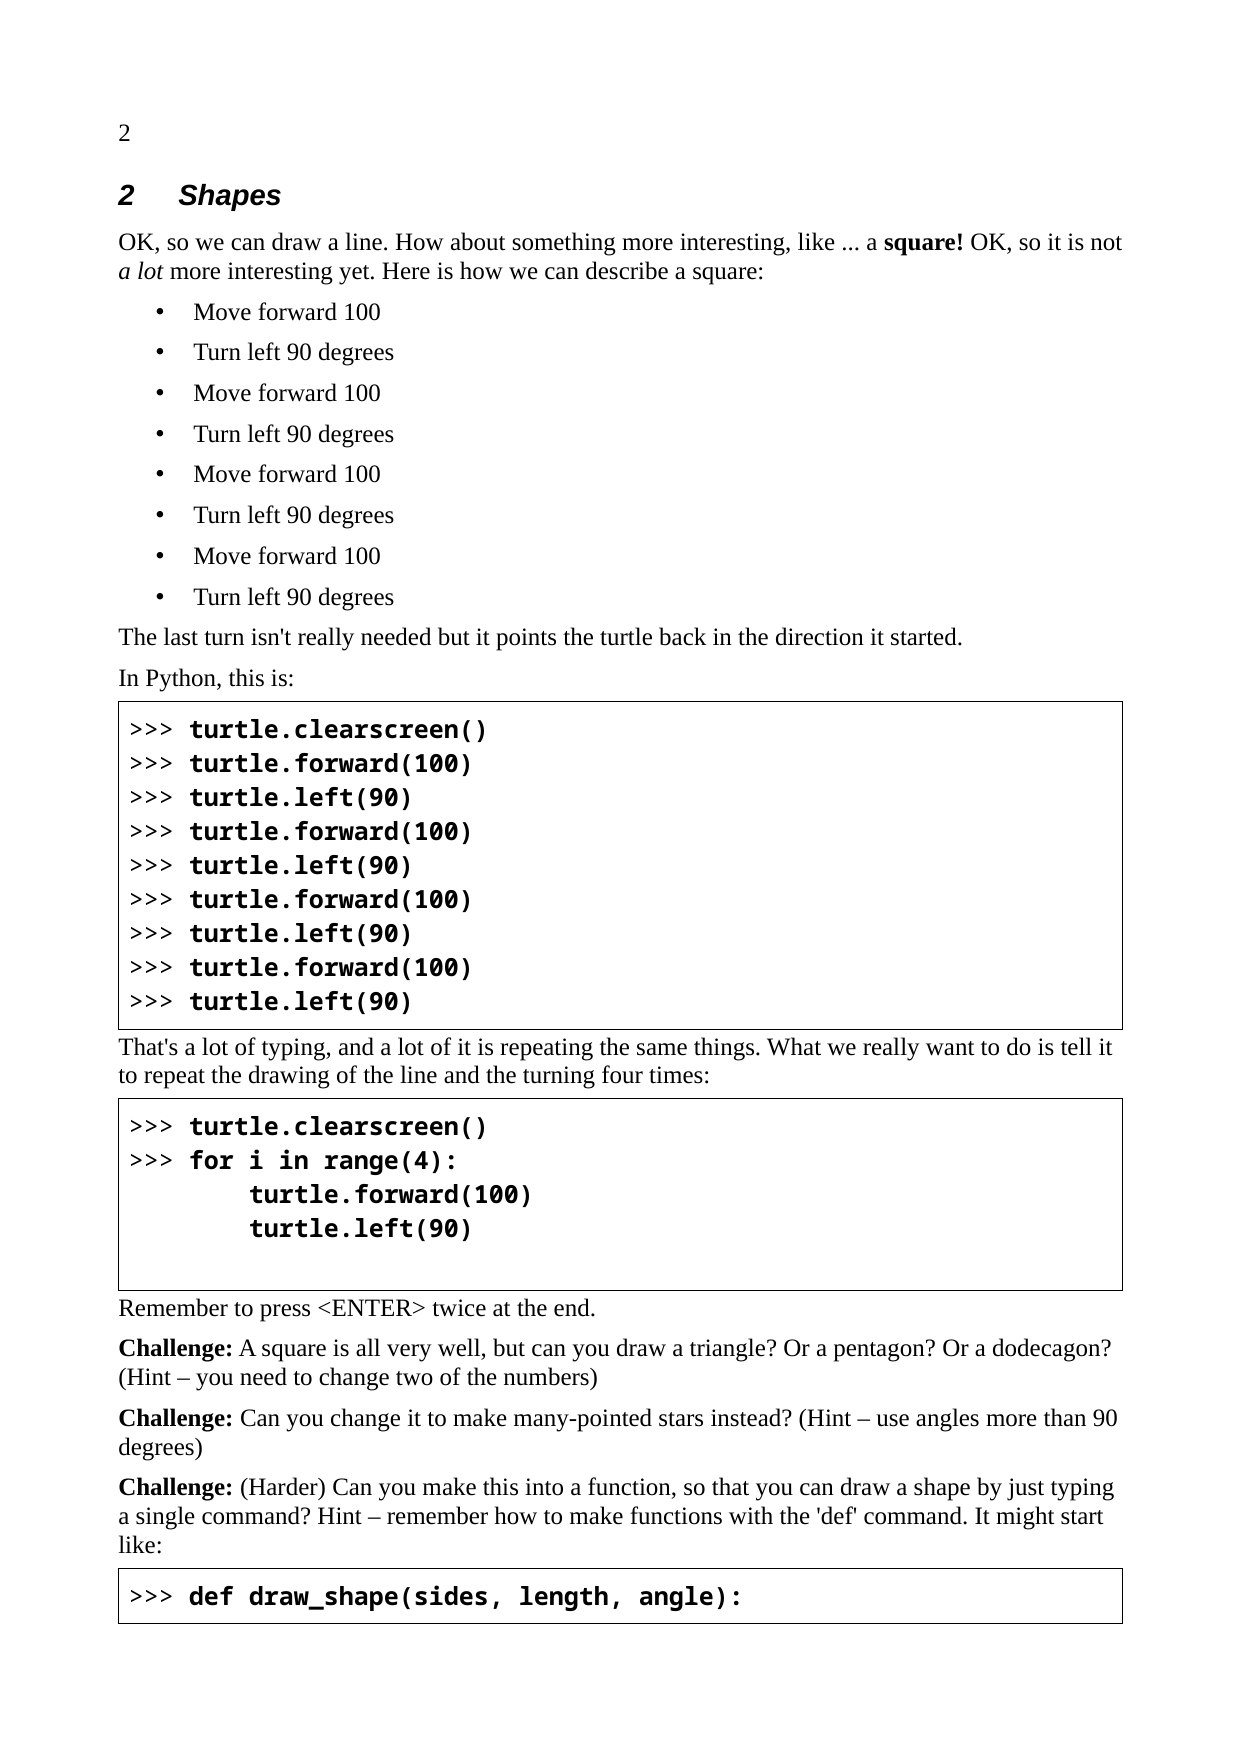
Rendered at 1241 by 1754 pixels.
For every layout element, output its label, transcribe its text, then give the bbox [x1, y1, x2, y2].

text >>> turtle.left(90) [119, 769, 1122, 803]
text >>> turtle.forward(100) [119, 735, 1122, 769]
list Move forward 100 [156, 459, 1122, 488]
list Turn left 90 degrees [156, 337, 1122, 366]
text >>> def draw_shape(sides, length, angle): [119, 1569, 1122, 1623]
text >>> for i in range(4): [119, 1132, 1122, 1166]
text >>> turtle.left(90) [119, 905, 1122, 939]
list Move forward 100 [156, 541, 1122, 570]
list Move forward 100 [156, 297, 1122, 325]
text OK, so we can draw a line. How about something more interesting, like ... a square! OK, so it is not a lot more interesting yet. Here is how we can describe a square: [118, 227, 1122, 285]
text turtle.forward(100) [119, 1166, 1122, 1200]
subtitle Shapes [118, 178, 1122, 212]
list Turn left 90 degrees [156, 419, 1122, 448]
text >>> turtle.forward(100) [119, 871, 1122, 905]
text That's a lot of typing, and a lot of it is repeating the same things. What we really want to do is tell it to repeat the drawing of the line and the turning four times: [118, 1032, 1122, 1089]
list Turn left 90 degrees [156, 582, 1122, 611]
text >>> turtle.left(90) [119, 973, 1122, 1029]
text >>> turtle.left(90) [119, 837, 1122, 871]
text Challenge: A square is all very well, but can you draw a triangle? Or a pentagon? Or a dodecagon? (Hint – you need to change two of the numbers) [118, 1333, 1122, 1391]
text The last turn isn't really needed but it points the turtle back in the direction it started. [118, 622, 1122, 651]
text >>> turtle.clearscreen() [119, 702, 1122, 735]
text Challenge: Can you change it to make many-pointed stars instead? (Hint – use angles more than 90 degrees) [118, 1403, 1122, 1461]
text >>> turtle.forward(100) [119, 803, 1122, 837]
list Move forward 100 [156, 378, 1122, 407]
list Turn left 90 degrees [156, 500, 1122, 529]
text Challenge: (Harder) Can you make this into a function, so that you can draw a shape by just typing a single command? Hint – remember how to make functions with the 'def' command. It might start like: [118, 1472, 1122, 1559]
text turtle.left(90) [119, 1200, 1122, 1245]
text In Python, this is: [118, 663, 1122, 692]
text >>> turtle.clearscreen() [119, 1099, 1122, 1132]
text Remember to press <ENTER> twice at the end. [118, 1293, 1122, 1322]
text >>> turtle.forward(100) [119, 939, 1122, 973]
